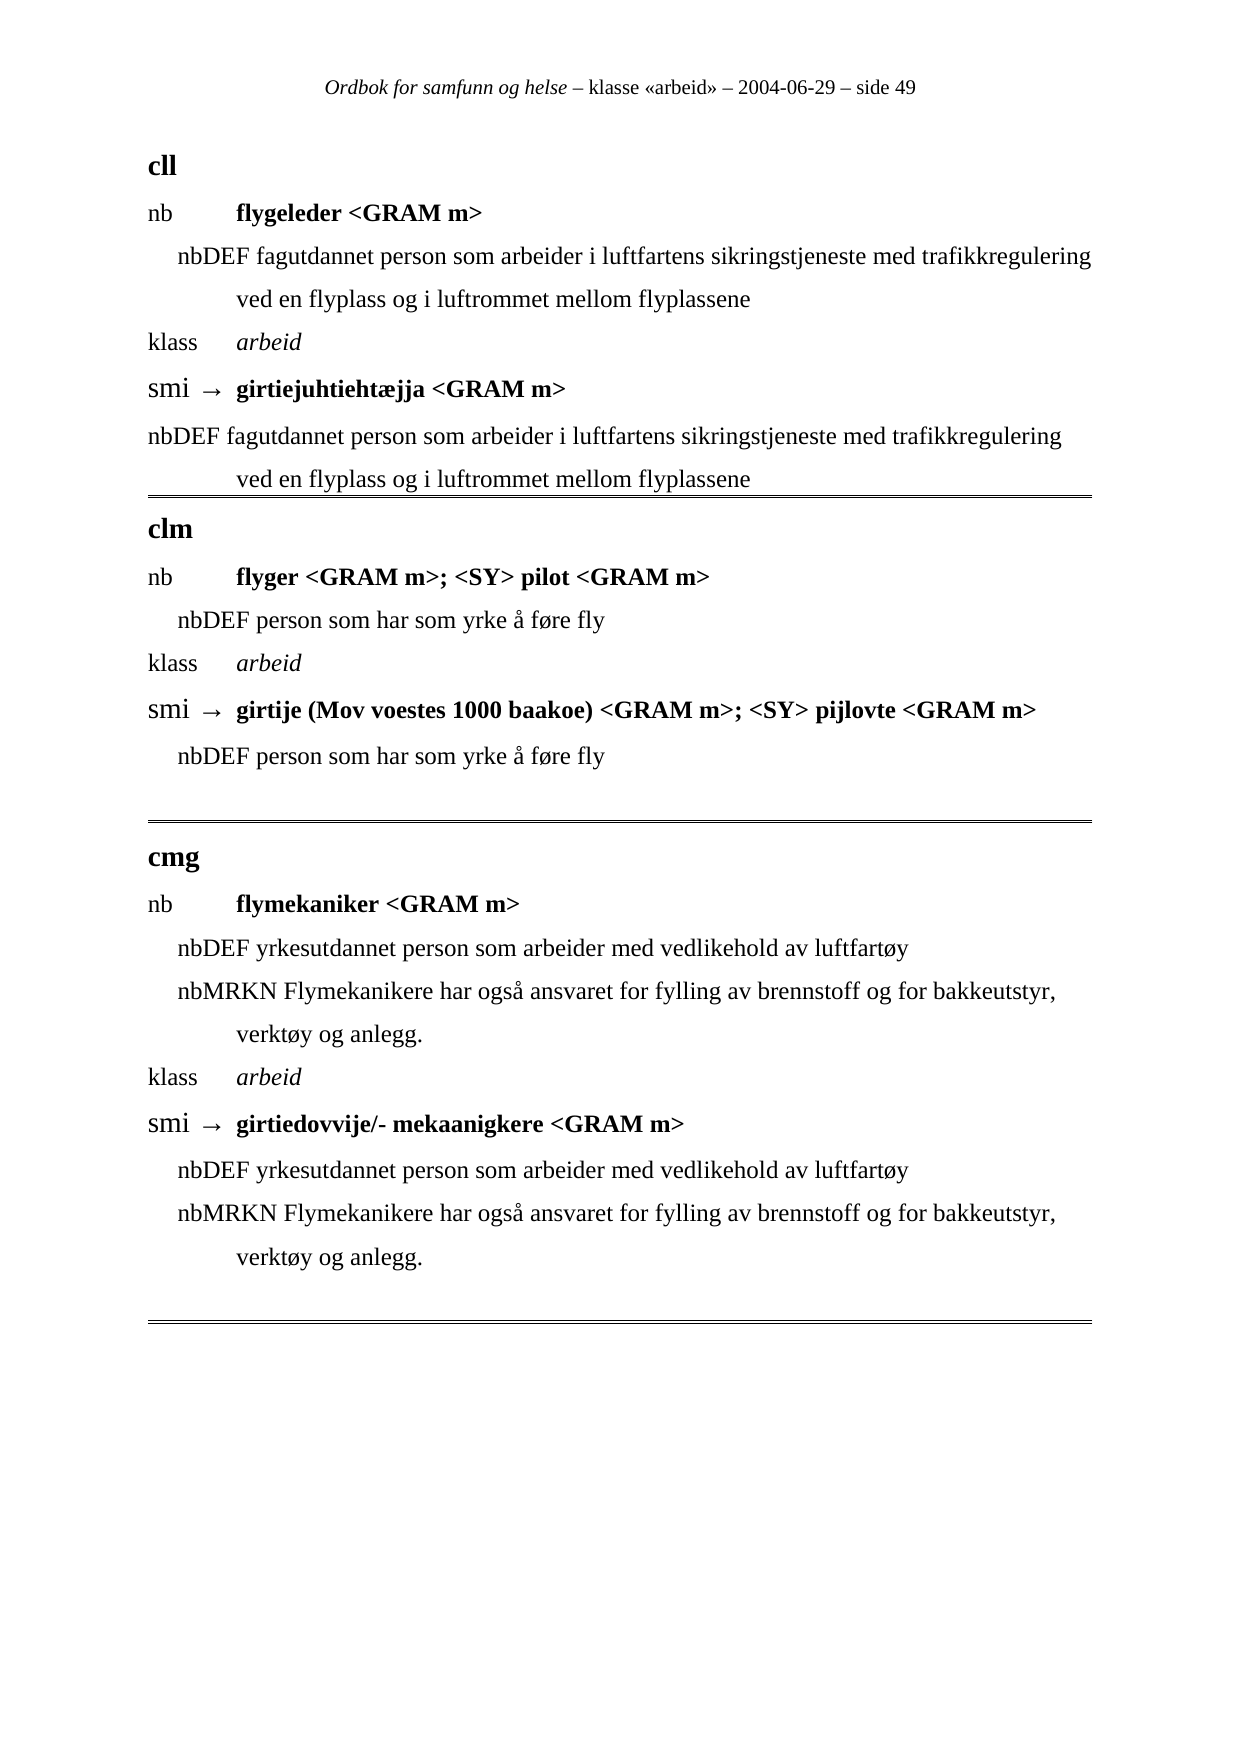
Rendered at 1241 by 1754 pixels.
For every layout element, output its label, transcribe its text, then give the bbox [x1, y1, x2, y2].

text klass arbeid [148, 648, 1092, 677]
text cmg [148, 839, 1092, 873]
text nbDEF fagutdannet person som arbeider i luftfartens sikringstjeneste med trafikkregulering ved en flyplass og i luftrommet mellom flyplassene [148, 421, 1092, 495]
text klass arbeid [148, 327, 1092, 356]
text cll [148, 148, 1092, 181]
text smi → girtije (Mov voestes 1000 baakoe) <GRAM m>; <SY> pijlovte <GRAM m> [148, 691, 1092, 724]
text nbDEF person som har som yrke å føre fly [177, 741, 1092, 770]
text nbDEF fagutdannet person som arbeider i luftfartens sikringstjeneste med trafikkregulering ved en flyplass og i luftrommet mellom flyplassene [177, 241, 1092, 313]
text smi → girtiedovvije/- mekaanigkere <GRAM m> [148, 1105, 1092, 1139]
text klass arbeid [148, 1062, 1092, 1091]
text smi → girtiejuhtiehtæjja <GRAM m> [148, 370, 1092, 404]
text nb flymekaniker <GRAM m> [148, 889, 1092, 918]
text nbDEF yrkesutdannet person som arbeider med vedlikehold av luftfartøy [177, 933, 1092, 961]
text nbDEF yrkesutdannet person som arbeider med vedlikehold av luftfartøy [177, 1155, 1092, 1184]
text nbDEF person som har som yrke å føre fly [177, 605, 1092, 633]
text nbMRKN Flymekanikere har også ansvaret for fylling av brennstoff og for bakkeutstyr, verktøy og anlegg. [177, 976, 1092, 1048]
text clm [148, 511, 1092, 545]
text nbMRKN Flymekanikere har også ansvaret for fylling av brennstoff og for bakkeutstyr, verktøy og anlegg. [177, 1198, 1092, 1270]
text nb flyger <GRAM m>; <SY> pilot <GRAM m> [148, 562, 1092, 590]
text nb flygeleder <GRAM m> [148, 198, 1092, 227]
